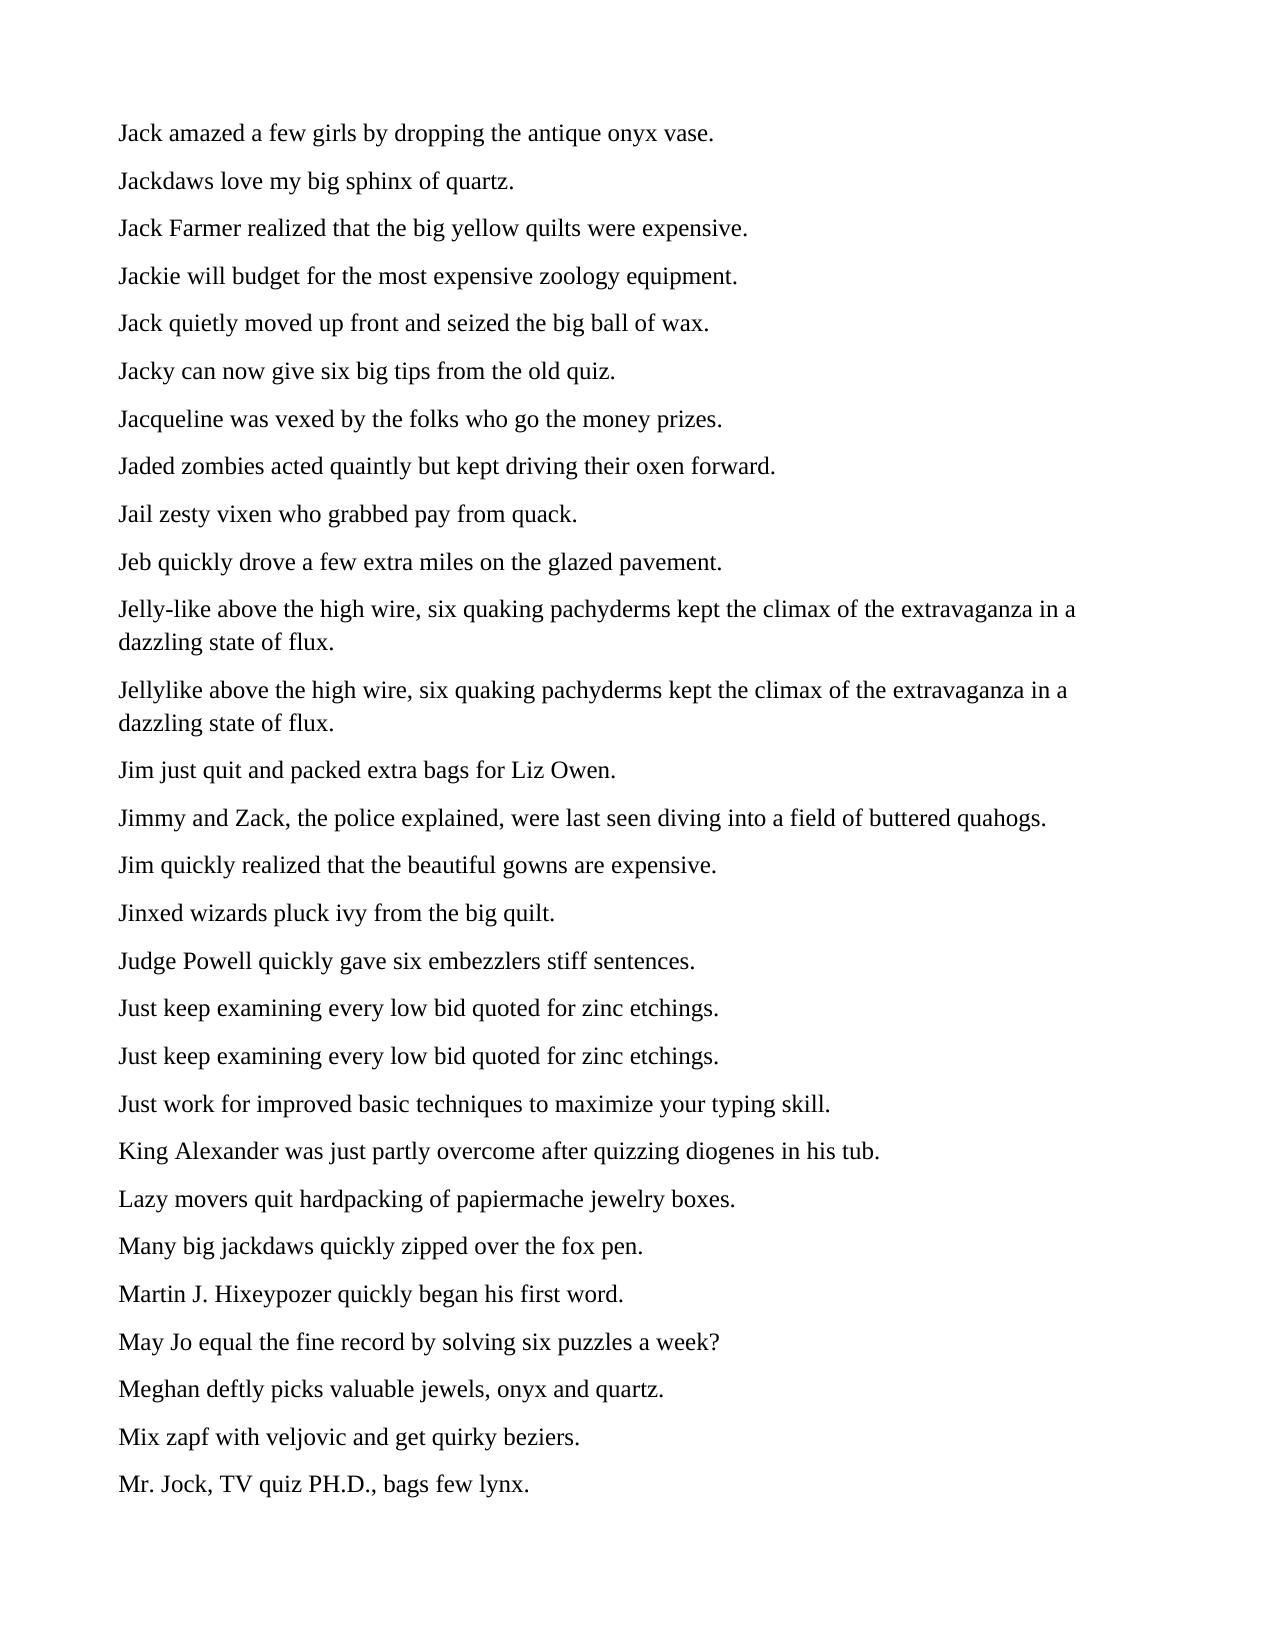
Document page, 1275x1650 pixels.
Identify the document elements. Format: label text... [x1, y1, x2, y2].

text May Jo equal the fine record by solving six puzzles a week? [118, 1327, 1157, 1355]
text Jack Farmer realized that the big yellow quilts were expensive. [118, 213, 1157, 242]
text Jelly-like above the high wire, six quaking pachyderms kept the climax of the extravaganza in a dazzling state of flux. [118, 594, 1157, 656]
text Many big jackdaws quickly zipped over the fox pen. [118, 1231, 1157, 1260]
text Just work for improved basic techniques to maximize your typing skill. [118, 1089, 1157, 1117]
text Jacqueline was vexed by the folks who go the money prizes. [118, 404, 1157, 432]
text Mix zapf with veljovic and get quirky beziers. [118, 1422, 1157, 1451]
text Meghan deftly picks valuable jewels, onyx and quartz. [118, 1374, 1157, 1403]
text Jeb quickly drove a few extra miles on the glazed pavement. [118, 547, 1157, 575]
text Jackie will budget for the most expensive zoology equipment. [118, 261, 1157, 290]
text Jim just quit and packed extra bags for Liz Owen. [118, 755, 1157, 784]
text Jinxed wizards pluck ivy from the big quilt. [118, 898, 1157, 927]
text Jaded zombies acted quaintly but kept driving their oxen forward. [118, 451, 1157, 480]
text Jimmy and Zack, the police explained, were last seen diving into a field of buttered quahogs. [118, 803, 1157, 832]
text Jail zesty vixen who grabbed pay from quack. [118, 499, 1157, 528]
text King Alexander was just partly overcome after quizzing diogenes in his tub. [118, 1136, 1157, 1165]
text Mr. Jock, TV quiz PH.D., bags few lynx. [118, 1469, 1157, 1498]
text Jackdaws love my big sphinx of quartz. [118, 166, 1157, 194]
text Jim quickly realized that the beautiful gowns are expensive. [118, 851, 1157, 879]
text Jellylike above the high wire, six quaking pachyderms kept the climax of the extravaganza in a dazzling state of flux. [118, 675, 1157, 737]
text Jacky can now give six big tips from the old quiz. [118, 356, 1157, 385]
text Judge Powell quickly gave six embezzlers stiff sentences. [118, 946, 1157, 974]
text Jack amazed a few girls by dropping the antique onyx vase. [118, 118, 1157, 147]
text Martin J. Hixeypozer quickly began his first word. [118, 1279, 1157, 1308]
text Just keep examining every low bid quoted for zinc etchings. [118, 1041, 1157, 1070]
text Just keep examining every low bid quoted for zinc etchings. [118, 993, 1157, 1022]
text Jack quietly moved up front and seized the big ball of wax. [118, 308, 1157, 337]
text Lazy movers quit hardpacking of papiermache jewelry boxes. [118, 1184, 1157, 1213]
